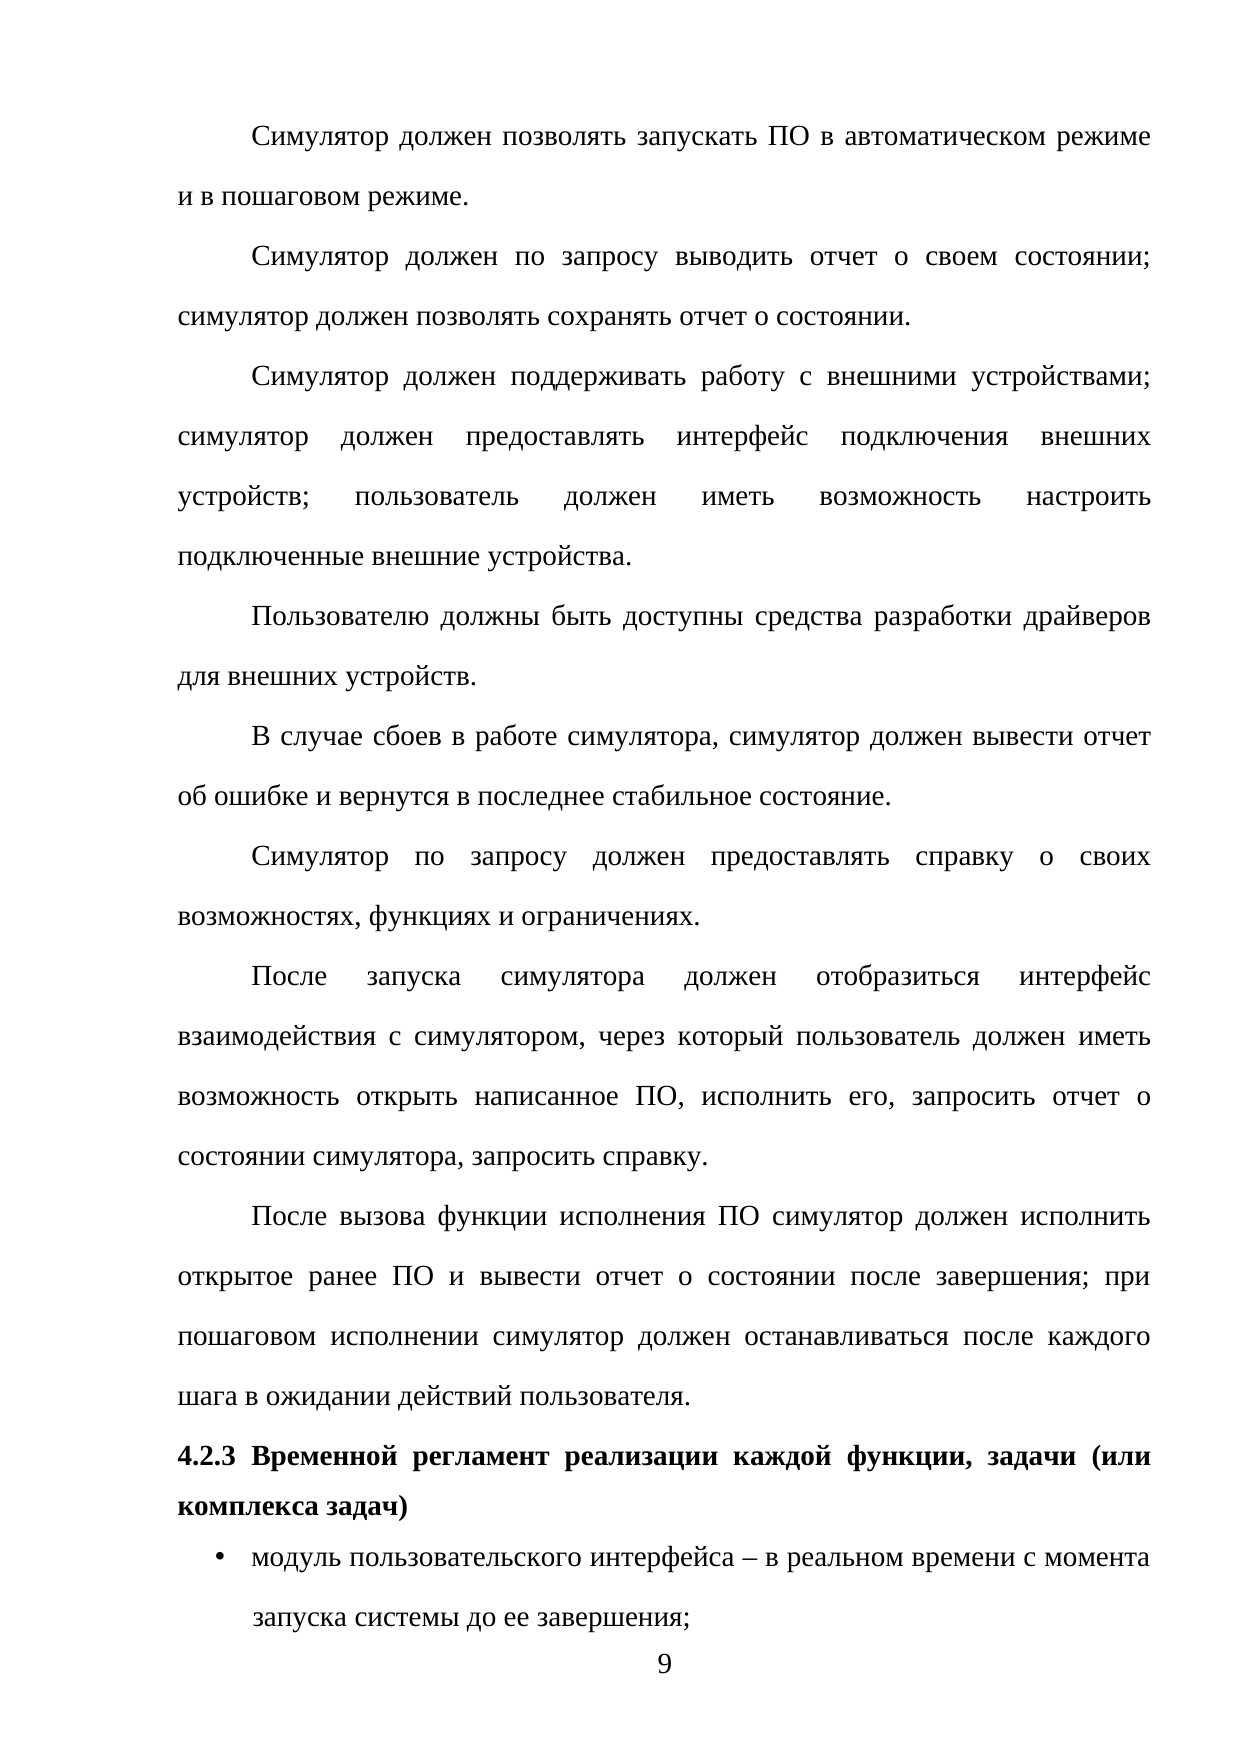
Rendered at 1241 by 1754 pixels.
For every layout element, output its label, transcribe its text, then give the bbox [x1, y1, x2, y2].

text После запуска симулятора должен отобразиться интерфейс взаимодействия с симулятором, через который пользователь должен иметь возможность открыть написанное ПО, исполнить его, запросить отчет о состоянии симулятора, запросить справку. [177, 958, 1152, 1172]
text Симулятор должен поддерживать работу с внешними устройствами; симулятор должен предоставлять интерфейс подключения внешних устройств; пользователь должен иметь возможность настроить подключенные внешние устройства. [177, 358, 1152, 572]
text В случае сбоев в работе симулятора, симулятор должен вывести отчет об ошибке и вернутся в последнее стабильное состояние. [177, 718, 1152, 812]
list модуль пользовательского интерфейса – в реальном времени с момента запуска системы до ее завершения; [215, 1539, 1152, 1632]
text Симулятор должен позволять запускать ПО в автоматическом режиме и в пошаговом режиме. [177, 118, 1152, 212]
text Симулятор по запросу должен предоставлять справку о своих возможностях, функциях и ограничениях. [177, 838, 1152, 932]
text Пользователю должны быть доступны средства разработки драйверов для внешних устройств. [177, 598, 1152, 692]
text После вызова функции исполнения ПО симулятор должен исполнить открытое ранее ПО и вывести отчет о состоянии после завершения; при пошаговом исполнении симулятор должен останавливаться после каждого шага в ожидании действий пользователя. [177, 1198, 1152, 1412]
subtitle Временной регламент реализации каждой функции, задачи (или комплекса задач) [177, 1438, 1152, 1522]
text Симулятор должен по запросу выводить отчет о своем состоянии; симулятор должен позволять сохранять отчет о состоянии. [177, 238, 1152, 332]
